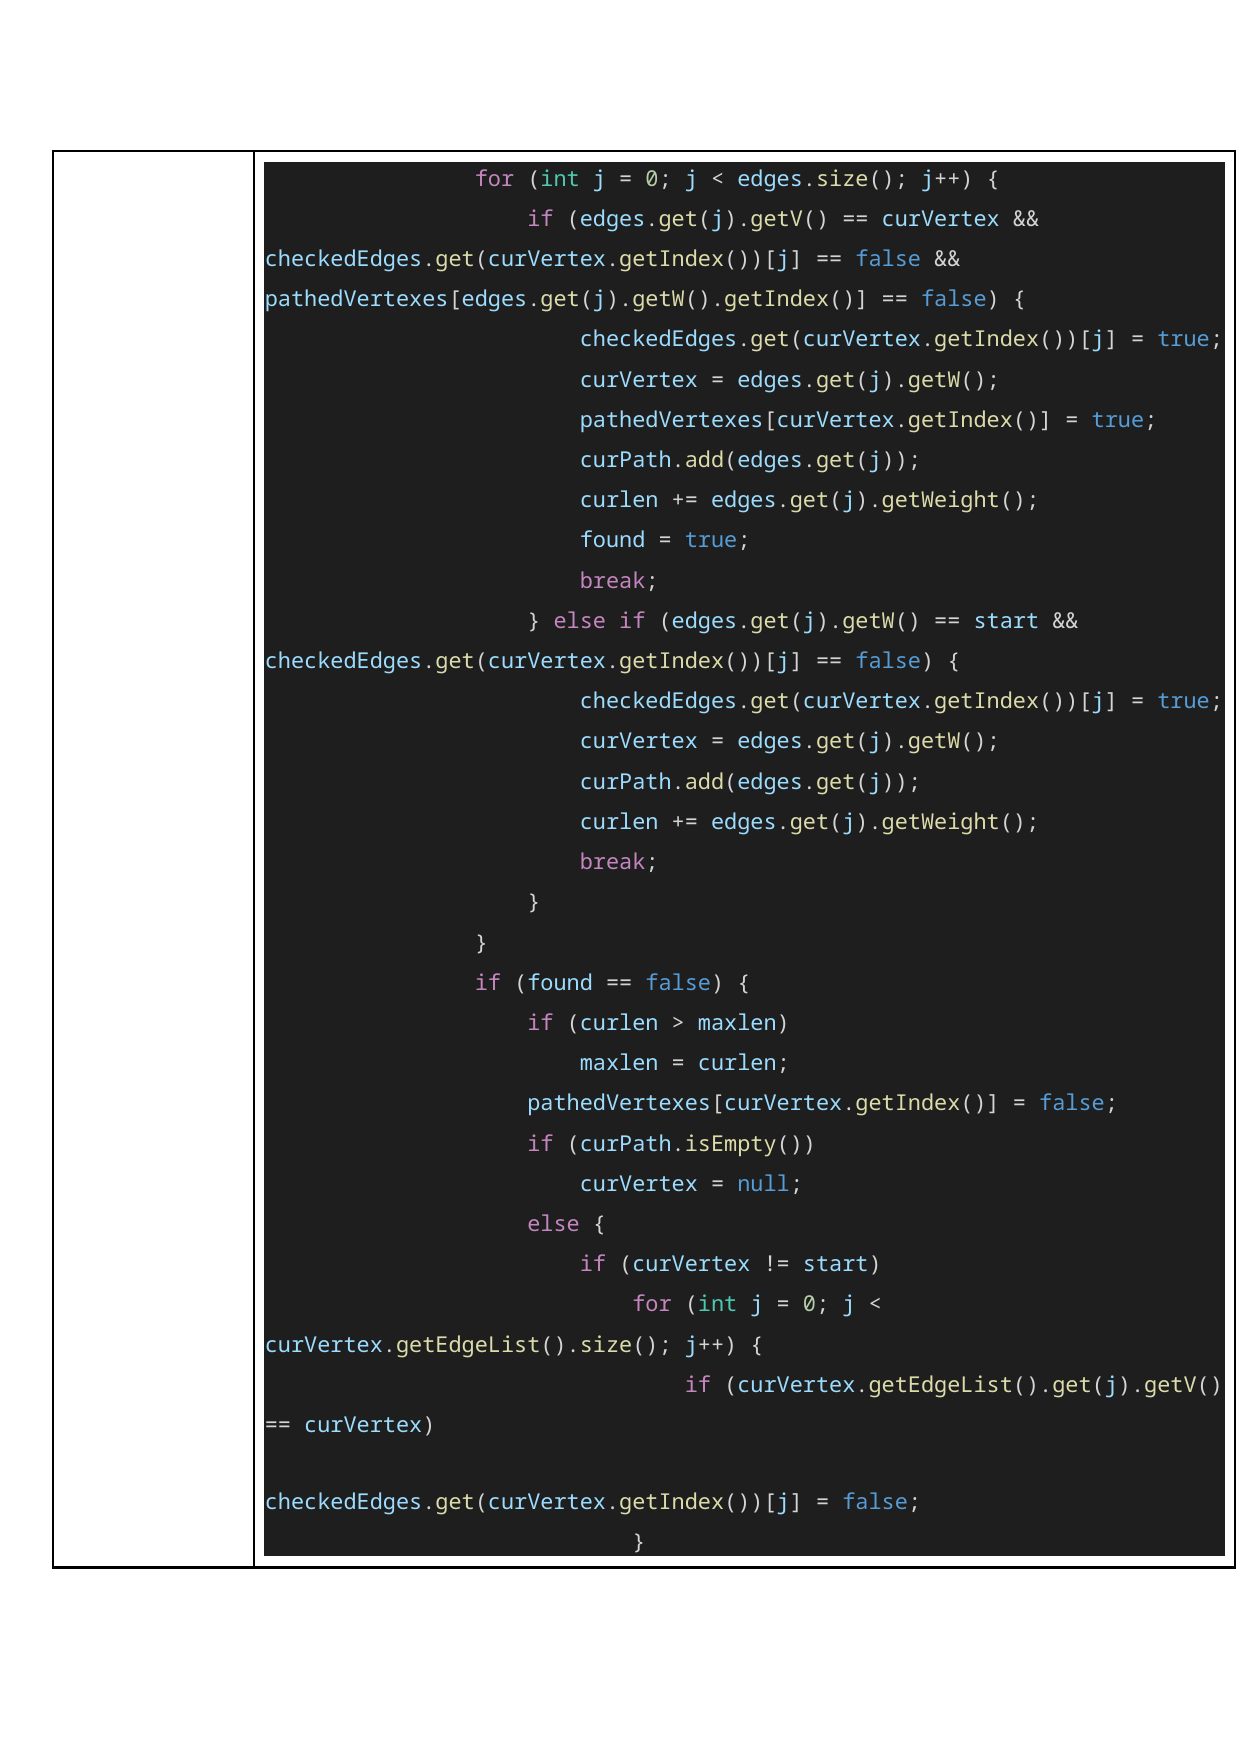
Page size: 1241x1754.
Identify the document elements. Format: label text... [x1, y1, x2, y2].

table_header for (int j = 0; j < edges.size(); j++) { if (edges.get(j).getV() == curVertex && checkedEdges.get(curVertex.getIndex())[j] == false && pathedVertexes[edges.get(j).getW().getIndex()] == false) { checkedEdges.get(curVertex.getIndex())[j] = true; curVertex = edges.get(j).getW(); pathedVertexes[curVertex.getIndex()] = true; curPath.add(edges.get(j)); curlen += edges.get(j).getWeight(); found = true; break; } else if (edges.get(j).getW() == start && checkedEdges.get(curVertex.getIndex())[j] == false) { checkedEdges.get(curVertex.getIndex())[j] = true; curVertex = edges.get(j).getW(); curPath.add(edges.get(j)); curlen += edges.get(j).getWeight(); break; } } if (found == false) { if (curlen > maxlen) maxlen = curlen; pathedVertexes[curVertex.getIndex()] = false; if (curPath.isEmpty()) curVertex = null; else { if (curVertex != start) for (int j = 0; j < curVertex.getEdgeList().size(); j++) { if (curVertex.getEdgeList().get(j).getV() == curVertex) checkedEdges.get(curVertex.getIndex())[j] = false; } [255, 152, 1234, 1566]
table_header [54, 152, 253, 1566]
